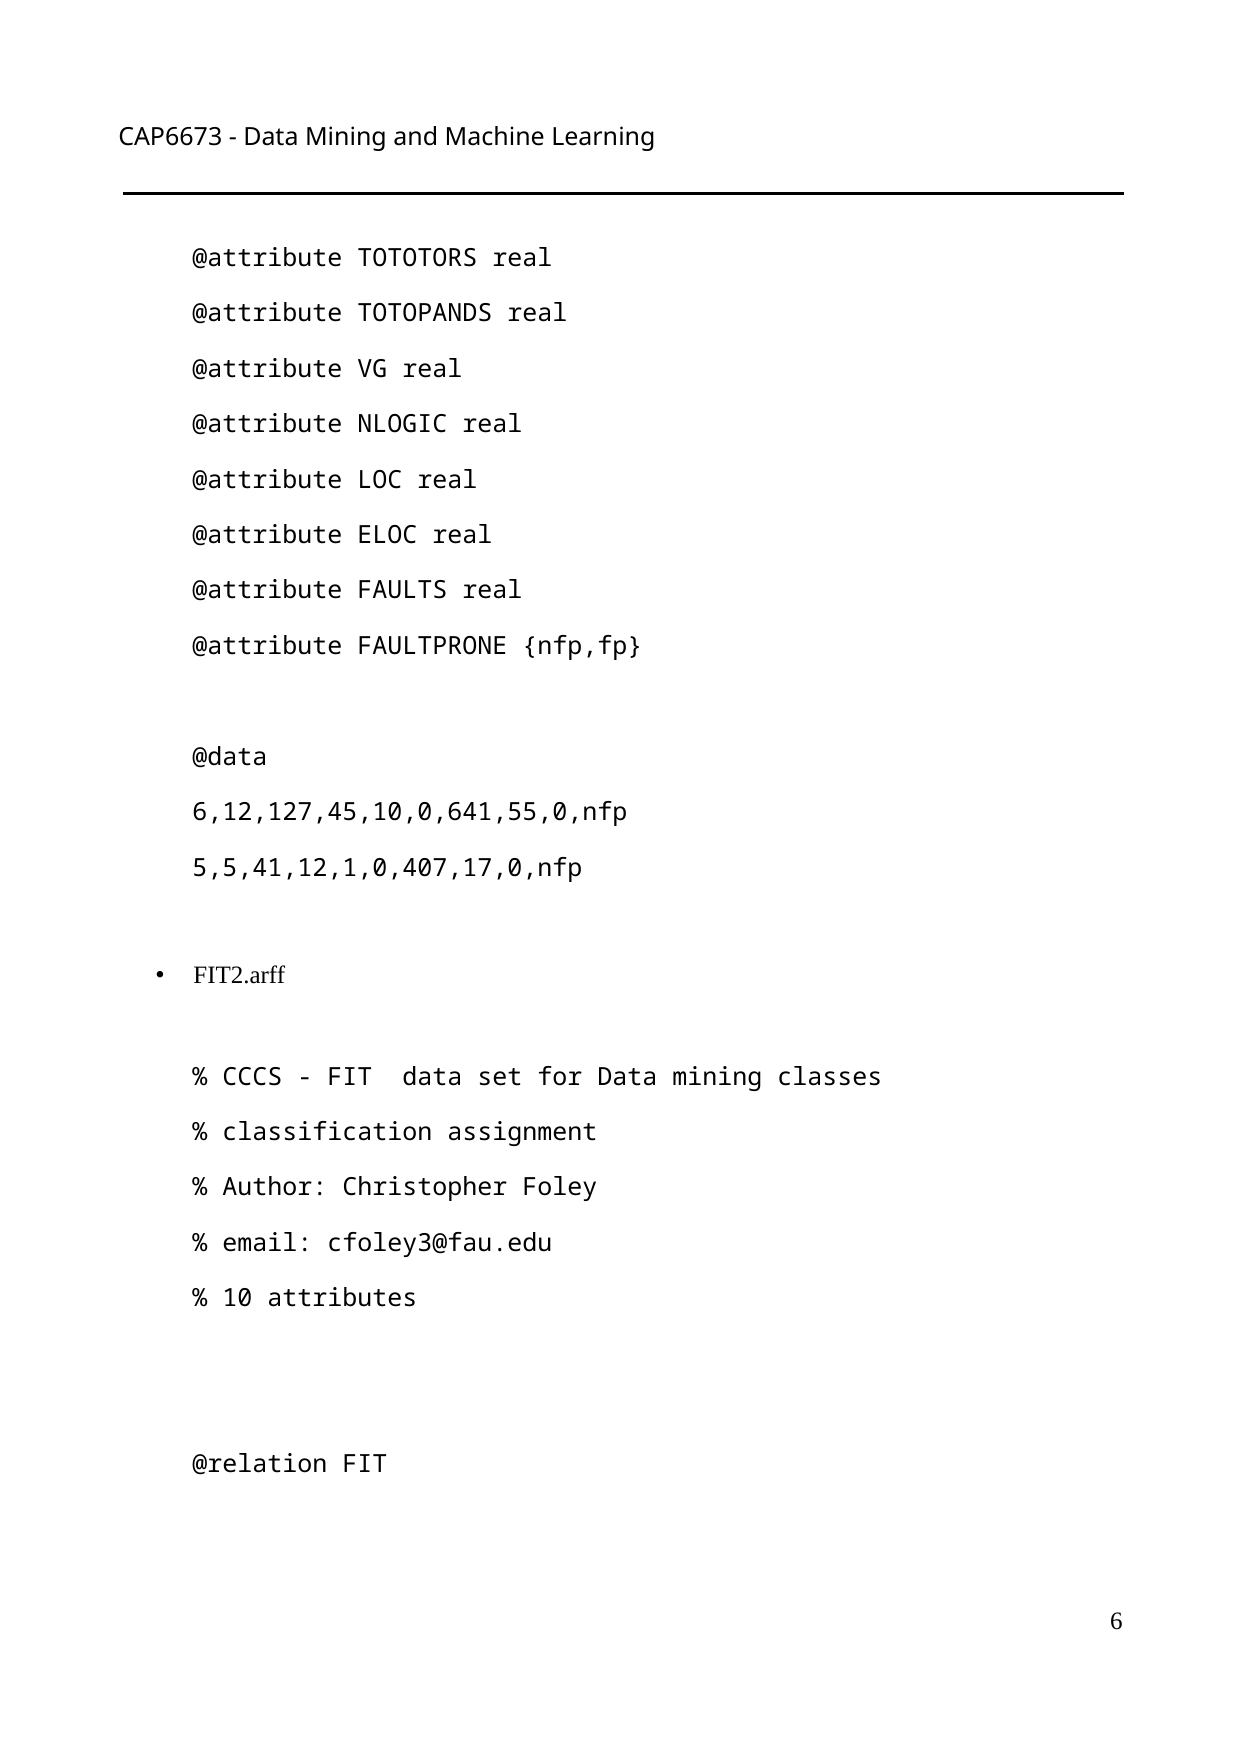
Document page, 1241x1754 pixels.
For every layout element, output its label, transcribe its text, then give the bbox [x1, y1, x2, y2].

text % email: cfoley3@fau.edu [192, 1224, 1122, 1258]
text 5,5,41,12,1,0,407,17,0,nfp [192, 849, 1122, 883]
text % classification assignment [192, 1114, 1122, 1148]
text @attribute TOTOTORS real [192, 240, 1122, 274]
text @attribute TOTOPANDS real [192, 295, 1122, 329]
text @attribute LOC real [192, 461, 1122, 495]
text @attribute NLOGIC real [192, 406, 1122, 440]
text % 10 attributes [192, 1280, 1122, 1314]
text % Author: Christopher Foley [192, 1169, 1122, 1203]
text @data [192, 738, 1122, 772]
text @attribute FAULTS real [192, 572, 1122, 606]
text % CCCS - FIT data set for Data mining classes [192, 1058, 1122, 1092]
text @relation FIT [192, 1446, 1122, 1480]
text @attribute FAULTPRONE {nfp,fp} [192, 628, 1122, 662]
text @attribute ELOC real [192, 517, 1122, 551]
list FIT2.arff [156, 960, 1122, 989]
text @attribute VG real [192, 351, 1122, 384]
text 6,12,127,45,10,0,641,55,0,nfp [192, 794, 1122, 828]
